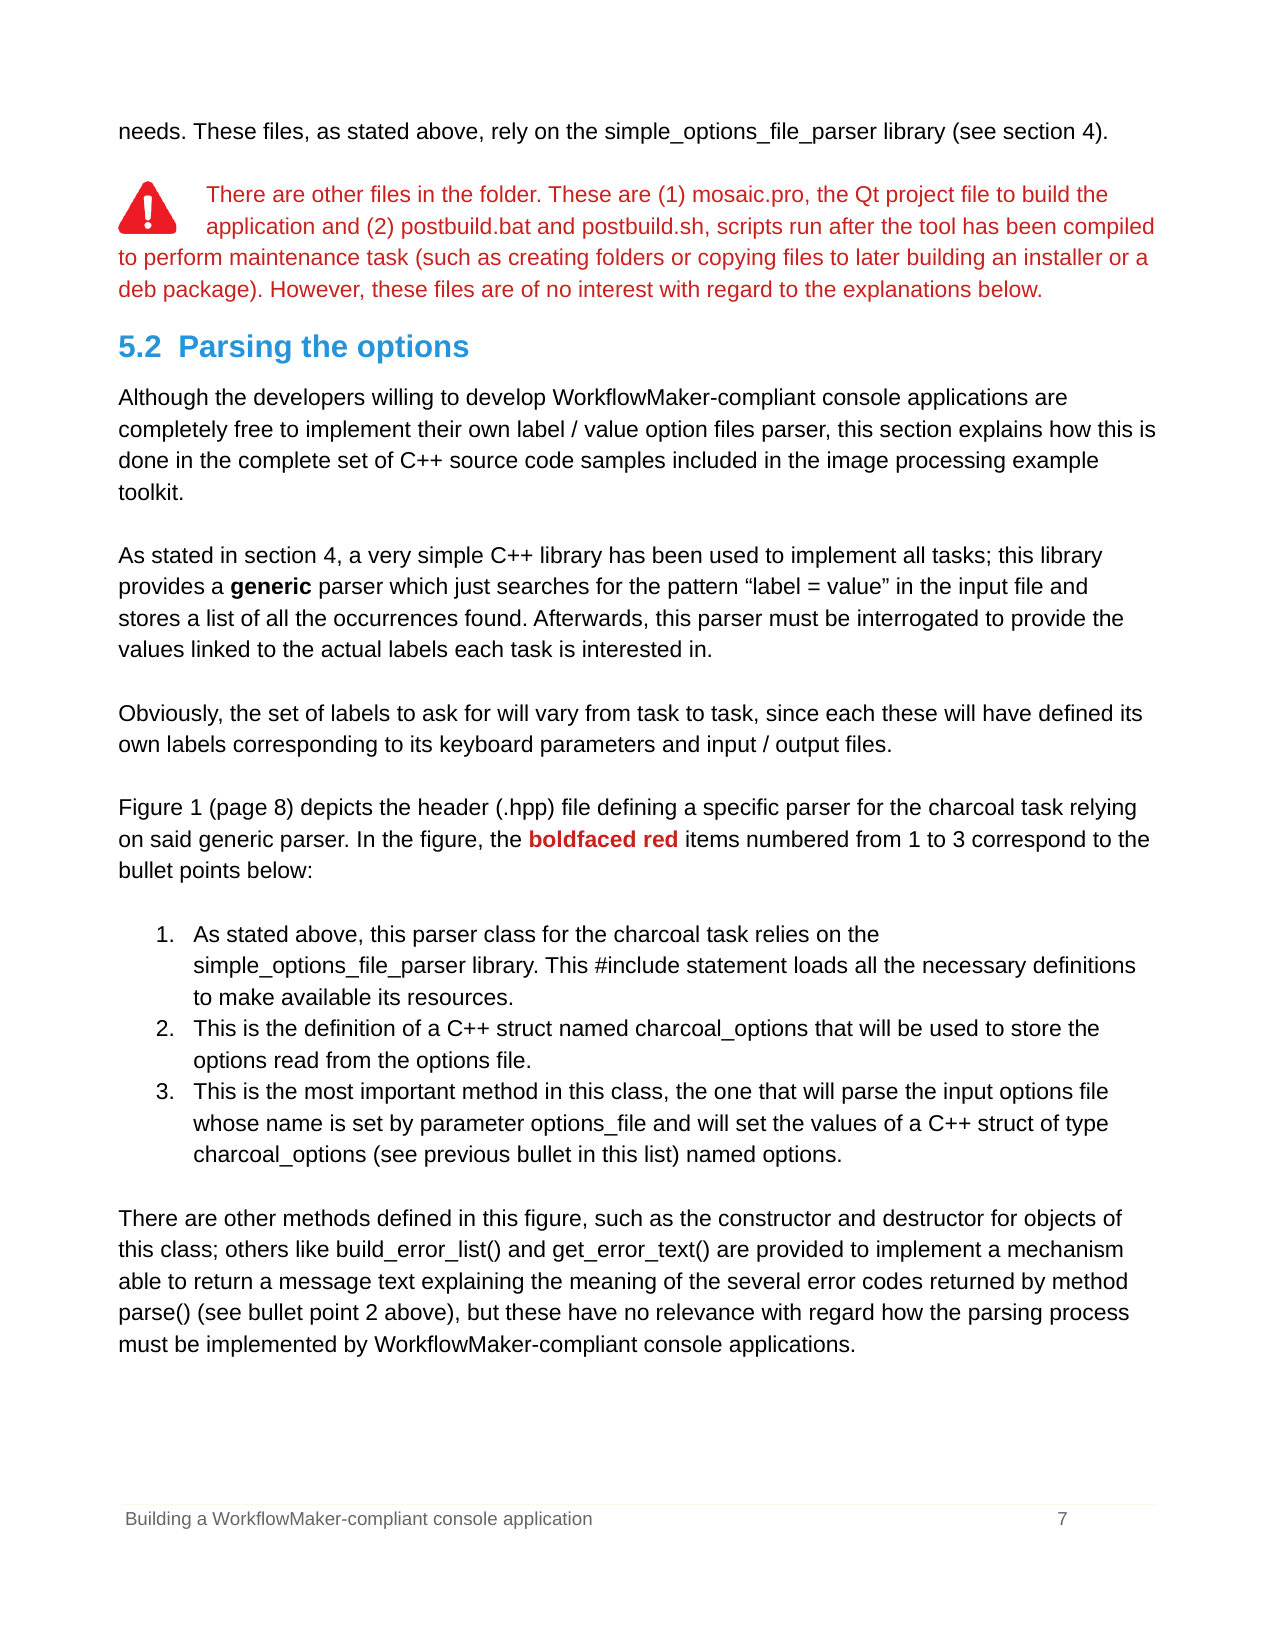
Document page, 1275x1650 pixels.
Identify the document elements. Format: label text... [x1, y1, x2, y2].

text As stated in section 4, a very simple C++ library has been used to implement all tasks; this library provides a generic parser which just searches for the pattern “label = value” in the input file and stores a list of all the occurrences found. Afterwards, this parser must be interrogated to provide the values linked to the actual labels each task is interested in. [118, 542, 1157, 663]
text needs. These files, as stated above, rely on the simple_options_file_parser library (see section 4). [118, 118, 1157, 144]
text Figure 1 (page 8) depicts the header (.hpp) file defining a specific parser for the charcoal task relying on said generic parser. In the figure, the boldfaced red items numbered from 1 to 3 correspond to the bullet points below: [118, 794, 1157, 884]
list This is the most important method in this class, the one that will parse the input options file whose name is set by parameter options_file and will set the values of a C++ struct of type charcoal_options (see previous bullet in this list) named options. [156, 1078, 1157, 1168]
subtitle Parsing the options [118, 328, 1157, 364]
list This is the definition of a C++ struct named charcoal_options that will be used to store the options read from the options file. [156, 1015, 1157, 1073]
list As stated above, this parser class for the charcoal task relies on the simple_options_file_parser library. This #include statement loads all the necessary definitions to make available its resources. [156, 921, 1157, 1010]
picture [118, 181, 177, 234]
text Obviously, the set of labels to ask for will vary from task to task, since each these will have defined its own labels corresponding to its keyboard parameters and input / output files. [118, 699, 1157, 757]
text There are other files in the folder. These are (1) mosaic.pro, the Qt project file to build the application and (2) postbuild.bat and postbuild.sh, scripts run after the tool has been compiled to perform maintenance task (such as creating folders or copying files to later building an installer or a deb package). However, these files are of no interest with regard to the explanations below. [118, 181, 1157, 302]
text There are other methods defined in this figure, such as the constructor and destructor for objects of this class; others like build_error_list() and get_error_text() are provided to implement a mechanism able to return a message text explaining the meaning of the several error codes returned by method parse() (see bullet point 2 above), but these have no relevance with regard how the parsing process must be implemented by WorkflowMaker-compliant console applications. [118, 1204, 1157, 1357]
text Although the developers willing to develop WorkflowMaker-compliant console applications are completely free to implement their own label / value option files parser, this section explains how this is done in the complete set of C++ source code samples included in the image processing example toolkit. [118, 384, 1157, 505]
